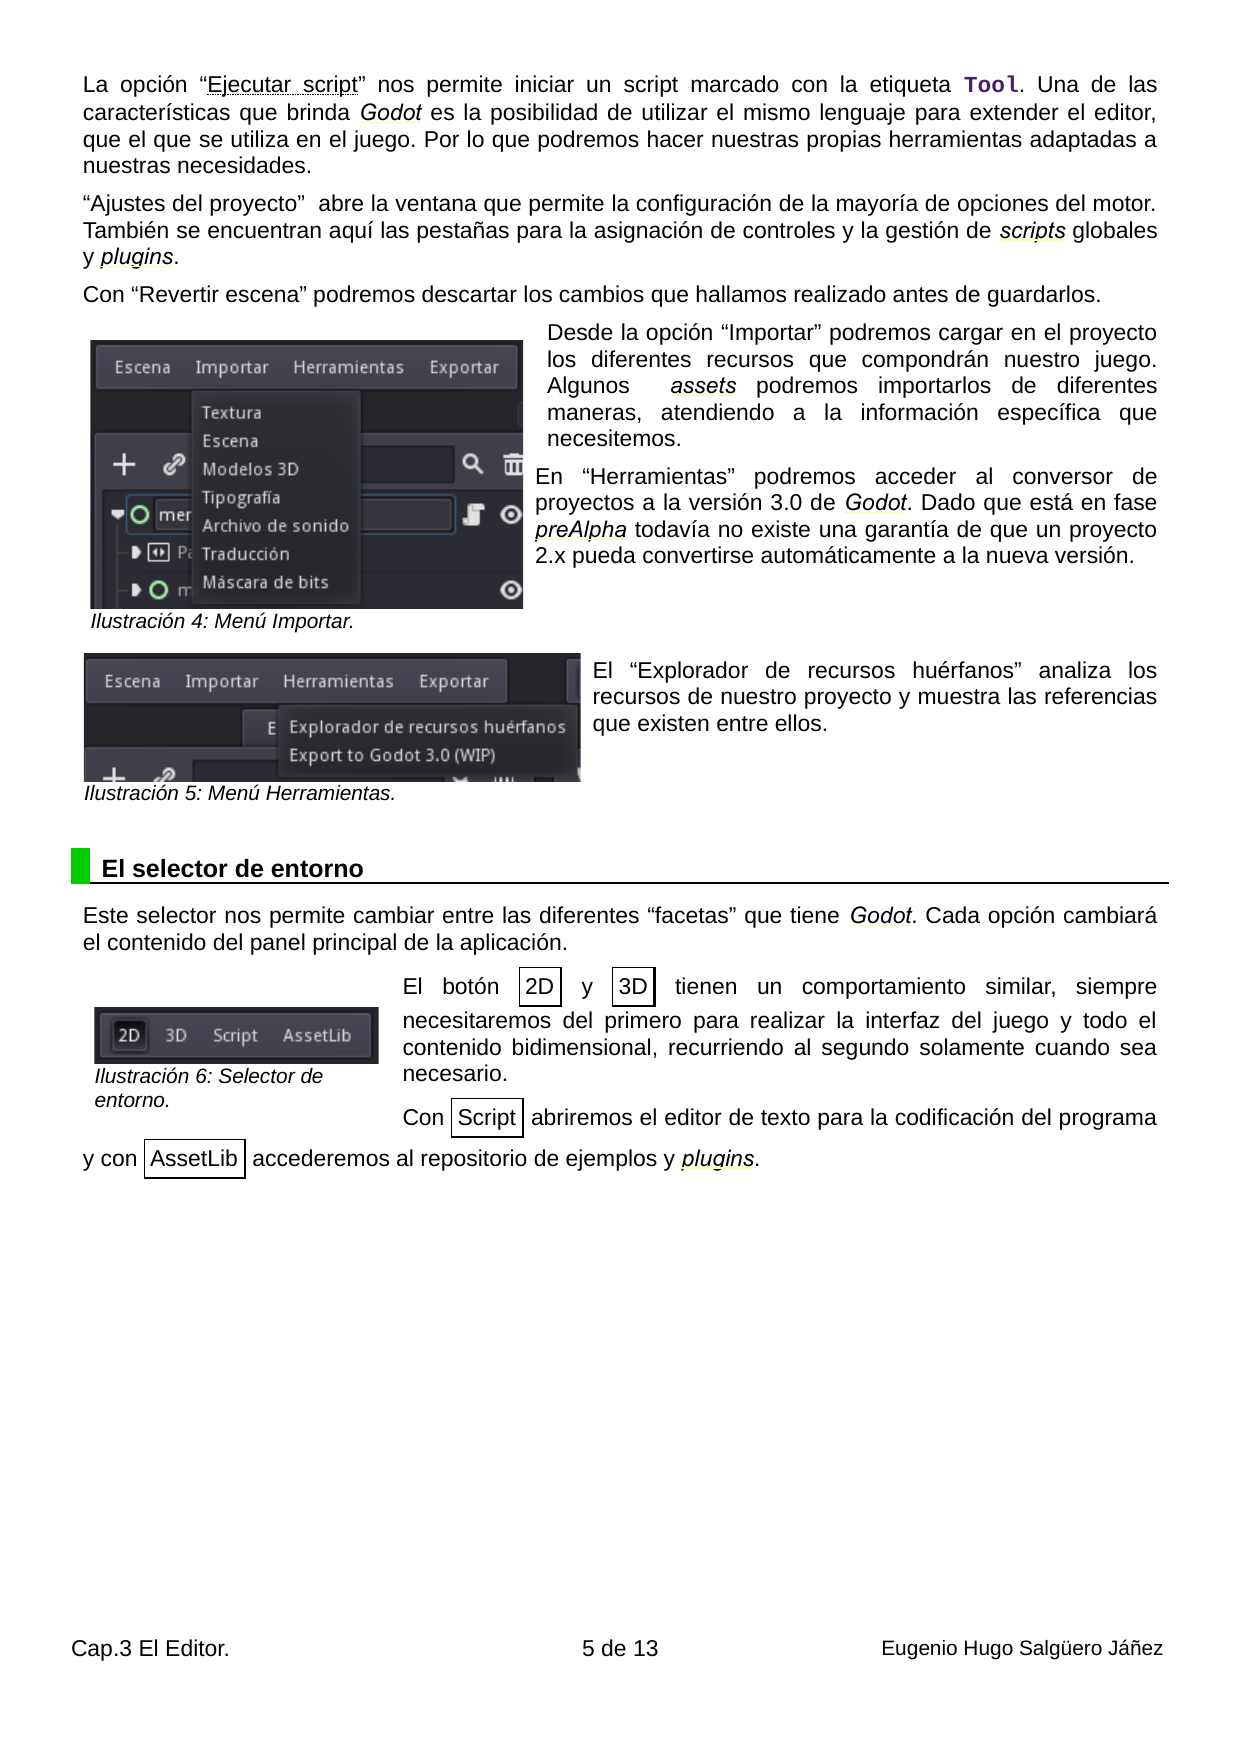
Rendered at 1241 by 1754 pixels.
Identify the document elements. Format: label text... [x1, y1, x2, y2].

text El botón 2D y 3D tienen un comportamiento similar, siempre necesitaremos del primero para realizar la interfaz del juego y todo el contenido bidimensional, recurriendo al segundo solamente cuando sea necesario. [83, 967, 1158, 1086]
text En “Herramientas” podremos acceder al conversor de proyectos a la versión 3.0 de Godot. Dado que está en fase preAlpha todavía no existe una garantía de que un proyecto 2.x pueda convertirse automáticamente a la nueva versión. [524, 463, 1158, 568]
text Con “Revertir escena” podremos descartar los cambios que hallamos realizado antes de guardarlos. [83, 281, 1158, 307]
text Ilustración 6: Selector de entorno. [94, 1064, 379, 1112]
picture [90, 340, 524, 609]
picture [83, 653, 581, 782]
text El “Explorador de recursos huérfanos” analiza los recursos de nuestro proyecto y muestra las referencias que existen entre ellos. [581, 657, 1158, 736]
text Ilustración 4: Menú Importar. [90, 609, 523, 633]
text Desde la opción “Importar” podremos cargar en el proyecto los diferentes recursos que compondrán nuestro juego. Algunos assets podremos importarlos de diferentes maneras, atendiendo a la información específica que necesitemos. [83, 319, 1158, 451]
text Con Script abriremos el editor de texto para la codificación del programa y con AssetLib accederemos al repositorio de ejemplos y plugins. [83, 1098, 1158, 1179]
text “Ajustes del proyecto” abre la ventana que permite la configuración de la mayoría de opciones del motor. También se encuentran aquí las pestañas para la asignación de controles y la gestión de scripts globales y plugins. [83, 190, 1158, 269]
text Ilustración 5: Menú Herramientas. [84, 782, 581, 805]
picture [94, 1007, 379, 1064]
text La opción “Ejecutar script” nos permite iniciar un script marcado con la etiqueta Tool. Una de las características que brinda Godot es la posibilidad de utilizar el mismo lenguaje para extender el editor, que el que se utiliza en el juego. Por lo que podremos hacer nuestras propias herramientas adaptadas a nuestras necesidades. [83, 71, 1158, 178]
subtitle El selector de entorno [90, 848, 1169, 882]
text Este selector nos permite cambiar entre las diferentes “facetas” que tiene Godot. Cada opción cambiará el contenido del panel principal de la aplicación. [83, 902, 1158, 955]
